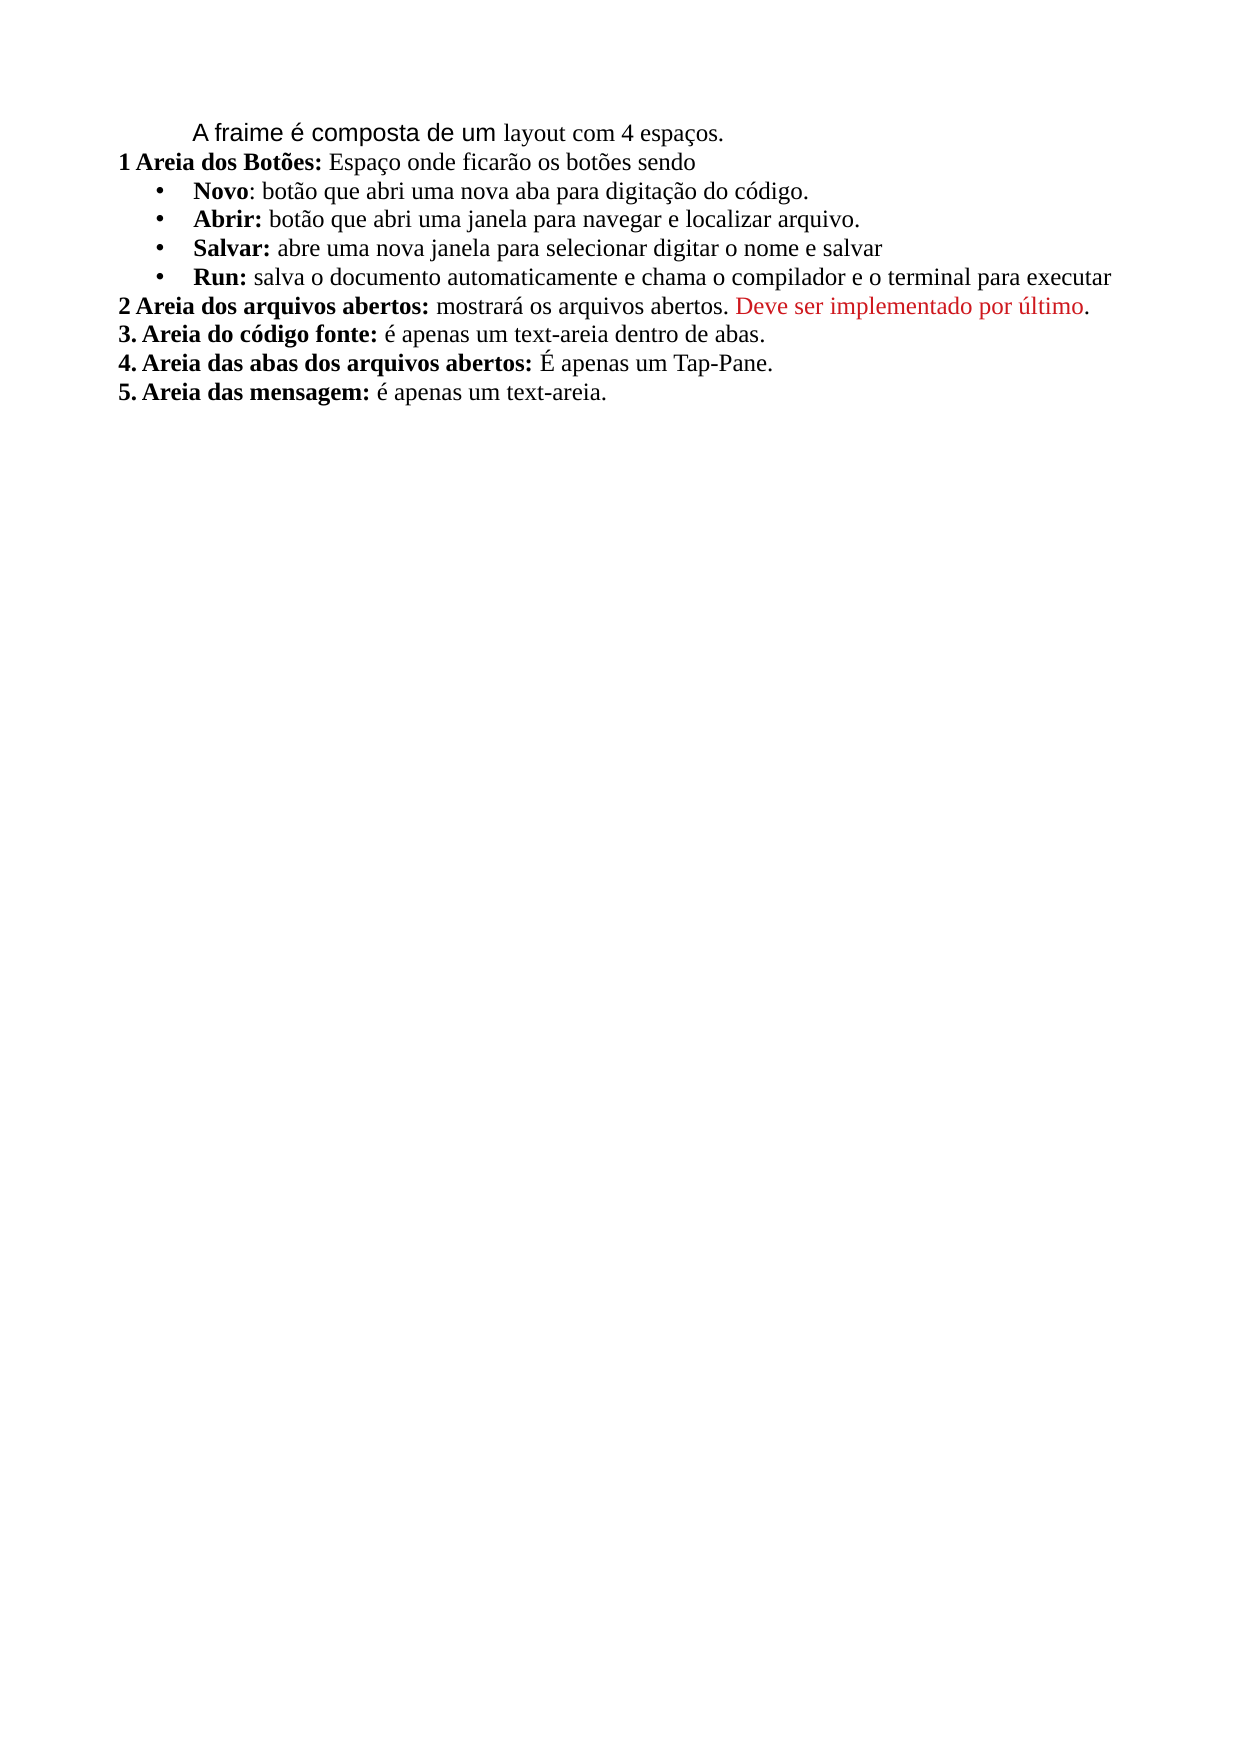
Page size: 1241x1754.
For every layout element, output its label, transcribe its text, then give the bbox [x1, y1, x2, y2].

text 3. Areia do código fonte: é apenas um text-areia dentro de abas. [118, 319, 1122, 348]
text 2 Areia dos arquivos abertos: mostrará os arquivos abertos. Deve ser implementado por último. [118, 291, 1122, 319]
list Salvar: abre uma nova janela para selecionar digitar o nome e salvar [156, 233, 1122, 262]
list Abrir: botão que abri uma janela para navegar e localizar arquivo. [156, 204, 1122, 233]
text 5. Areia das mensagem: é apenas um text-areia. [118, 377, 1122, 406]
list Novo: botão que abri uma nova aba para digitação do código. [156, 176, 1122, 204]
text 4. Areia das abas dos arquivos abertos: É apenas um Tap-Pane. [118, 348, 1122, 377]
text A fraime é composta de um layout com 4 espaços. [118, 118, 1122, 147]
list Run: salva o documento automaticamente e chama o compilador e o terminal para executar [156, 262, 1122, 291]
text 1 Areia dos Botões: Espaço onde ficarão os botões sendo [118, 147, 1122, 176]
